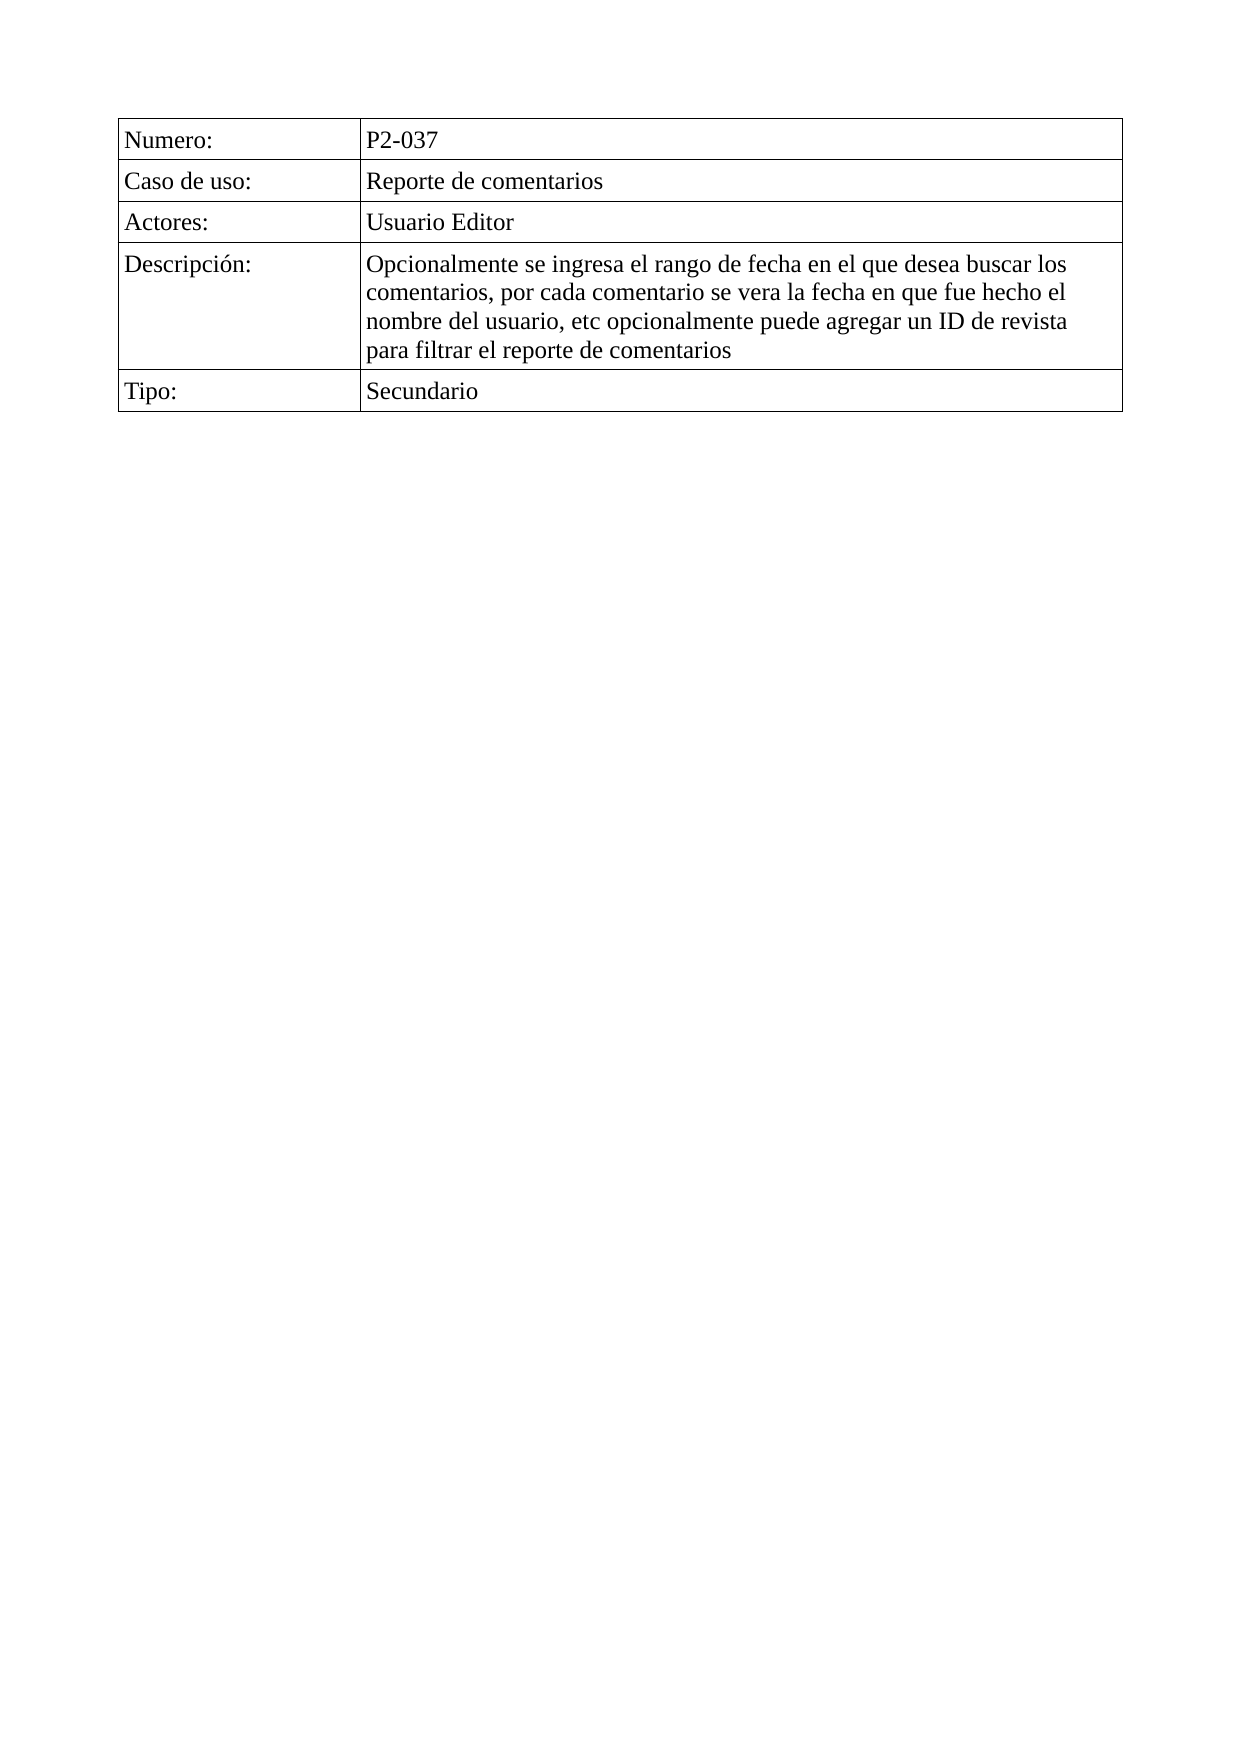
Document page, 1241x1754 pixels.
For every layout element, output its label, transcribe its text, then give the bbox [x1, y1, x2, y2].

table_cell Reporte de comentarios [361, 160, 1122, 201]
table_header Numero: [119, 119, 360, 159]
table_cell Tipo: [119, 370, 360, 411]
table_cell Descripción: [119, 243, 360, 369]
table_cell Secundario [361, 370, 1122, 411]
table_cell Caso de uso: [119, 160, 360, 201]
table_header P2-037 [361, 119, 1122, 159]
table_cell Actores: [119, 202, 360, 242]
table_cell Opcionalmente se ingresa el rango de fecha en el que desea buscar los comentarios, por cada comentario se vera la fecha en que fue hecho el nombre del usuario, etc opcionalmente puede agregar un ID de revista para filtrar el reporte de comentarios [361, 243, 1122, 369]
table_cell Usuario Editor [361, 202, 1122, 242]
